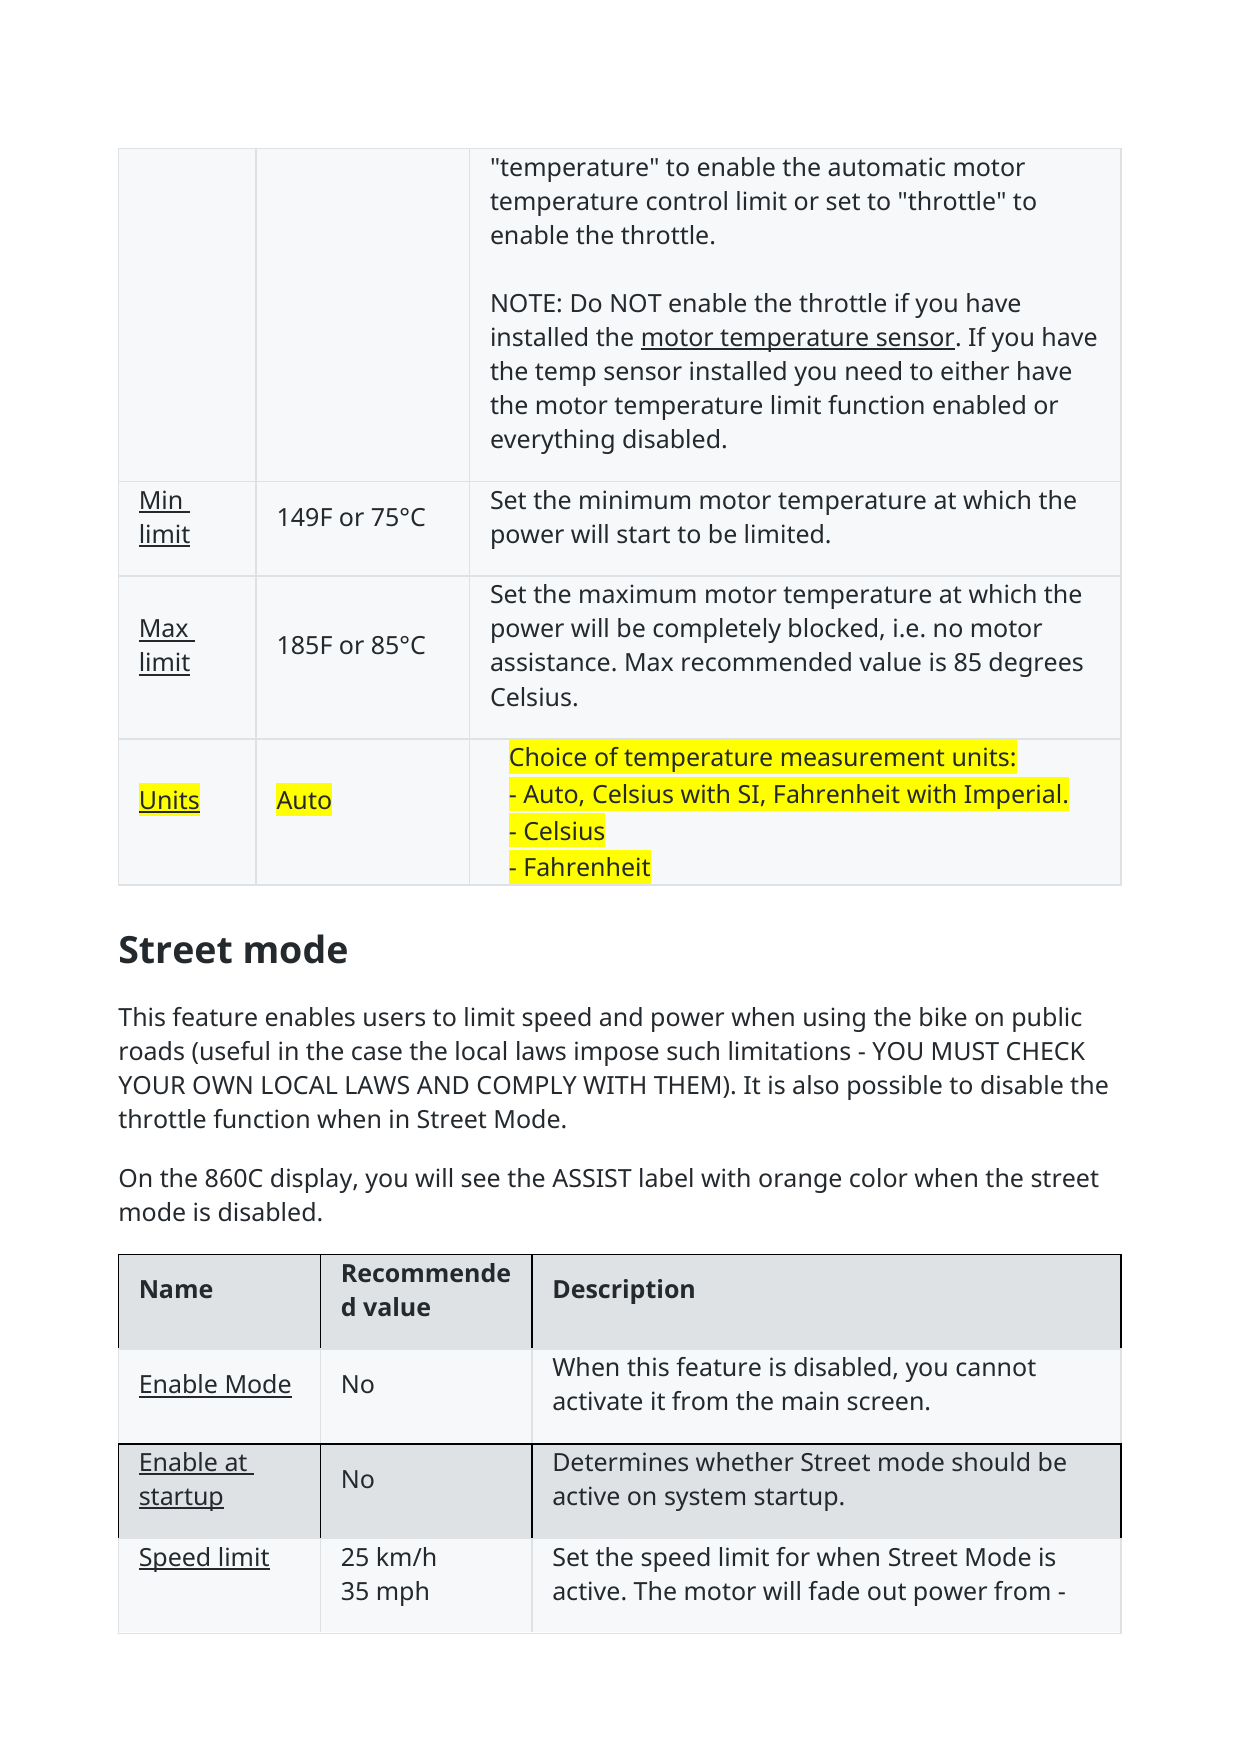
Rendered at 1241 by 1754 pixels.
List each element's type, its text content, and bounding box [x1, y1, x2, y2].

table_cell No [321, 1445, 531, 1538]
table_cell Max limit [119, 577, 255, 738]
table_cell 149F or 75°C [257, 482, 469, 575]
table_header Recommended value [321, 1255, 531, 1348]
table_cell "temperature" to enable the automatic motor temperature control limit or set to "throttle" to enable the throttle. NOTE: Do NOT enable the throttle if you have installed the motor temperature sensor. If you have the temp sensor installed you need to either have the motor temperature limit function enabled or everything disabled. [470, 149, 1120, 481]
table_cell Enable at startup [119, 1445, 320, 1538]
table_cell Speed limit [119, 1539, 320, 1632]
table_cell Set the speed limit for when Street Mode is active. The motor will fade out power from [533, 1539, 1120, 1632]
text On the 860C display, you will see the ASSIST label with orange color when the street mode is disabled. [118, 1161, 1122, 1229]
table_cell 25 km/h 35 mph [321, 1539, 531, 1632]
table_cell Units [119, 740, 255, 884]
table_cell Min limit [119, 482, 255, 575]
table_header Name [119, 1255, 320, 1348]
table_header Description [533, 1255, 1120, 1348]
table_cell No [321, 1350, 531, 1443]
table_cell Choice of temperature measurement units: - Auto, Celsius with SI, Fahrenheit with Imperial. - Celsius - Fahrenheit [470, 740, 1120, 884]
table_cell Determines whether Street mode should be active on system startup. [533, 1445, 1120, 1538]
text This feature enables users to limit speed and power when using the bike on public roads (useful in the case the local laws impose such limitations - YOU MUST CHECK YOUR OWN LOCAL LAWS AND COMPLY WITH THEM). It is also possible to disable the throttle function when in Street Mode. [118, 999, 1122, 1136]
table_cell Auto [257, 740, 469, 884]
table_cell [119, 149, 255, 481]
table_cell [257, 149, 469, 481]
table_cell Set the maximum motor temperature at which the power will be completely blocked, i.e. no motor assistance. Max recommended value is 85 degrees Celsius. [470, 577, 1120, 738]
table_cell When this feature is disabled, you cannot activate it from the main screen. [533, 1350, 1120, 1443]
table_cell Enable Mode [119, 1350, 320, 1443]
table_cell Set the minimum motor temperature at which the power will start to be limited. [470, 482, 1120, 575]
text Street mode [118, 923, 1122, 974]
table_cell 185F or 85°C [257, 577, 469, 738]
